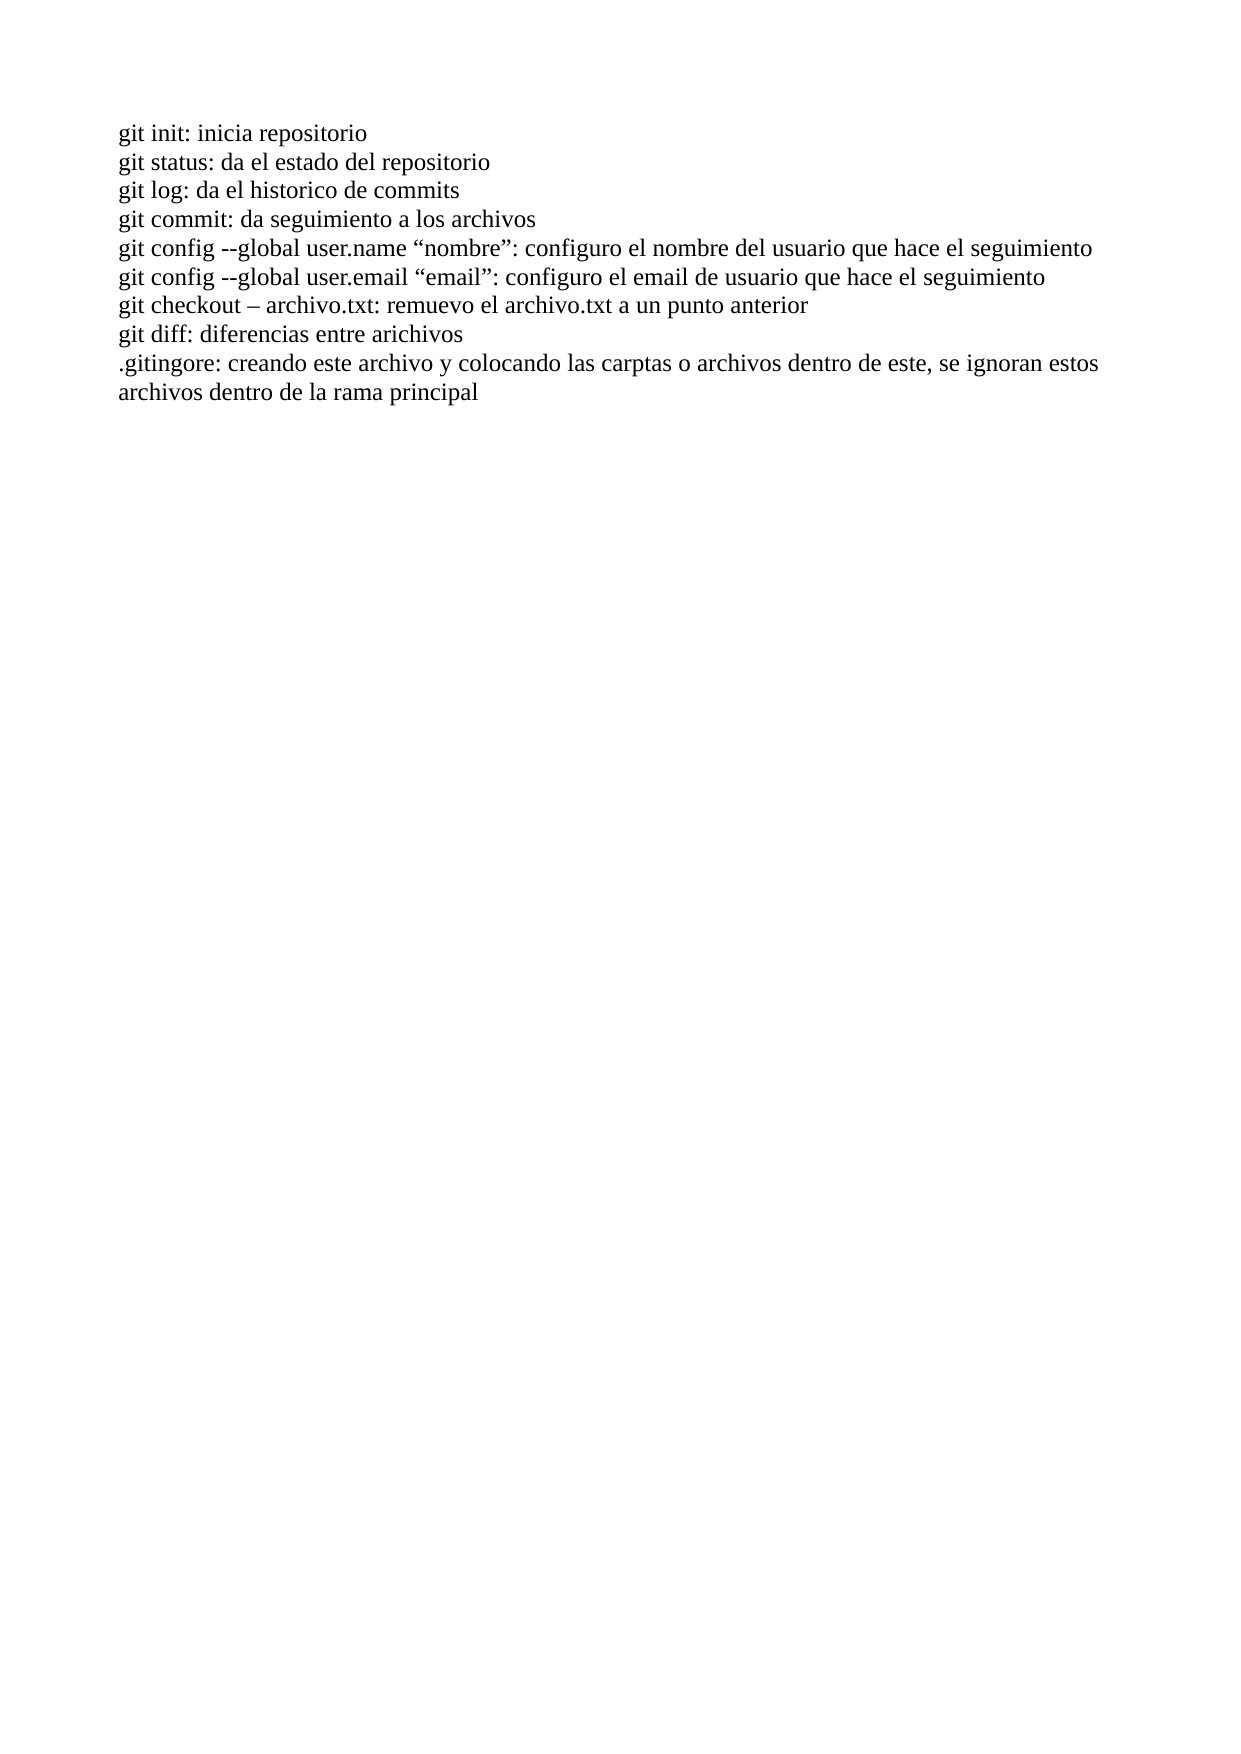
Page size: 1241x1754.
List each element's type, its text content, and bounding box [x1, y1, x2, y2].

text git status: da el estado del repositorio [118, 147, 1122, 176]
text git config --global user.name “nombre”: configuro el nombre del usuario que hace el seguimiento [118, 233, 1122, 262]
text git commit: da seguimiento a los archivos [118, 204, 1122, 233]
text git config --global user.email “email”: configuro el email de usuario que hace el seguimiento [118, 262, 1122, 291]
text .gitingore: creando este archivo y colocando las carptas o archivos dentro de este, se ignoran estos archivos dentro de la rama principal [118, 348, 1122, 406]
text git log: da el historico de commits [118, 176, 1122, 204]
text git checkout – archivo.txt: remuevo el archivo.txt a un punto anterior [118, 291, 1122, 319]
text git init: inicia repositorio [118, 118, 1122, 147]
text git diff: diferencias entre arichivos [118, 319, 1122, 348]
